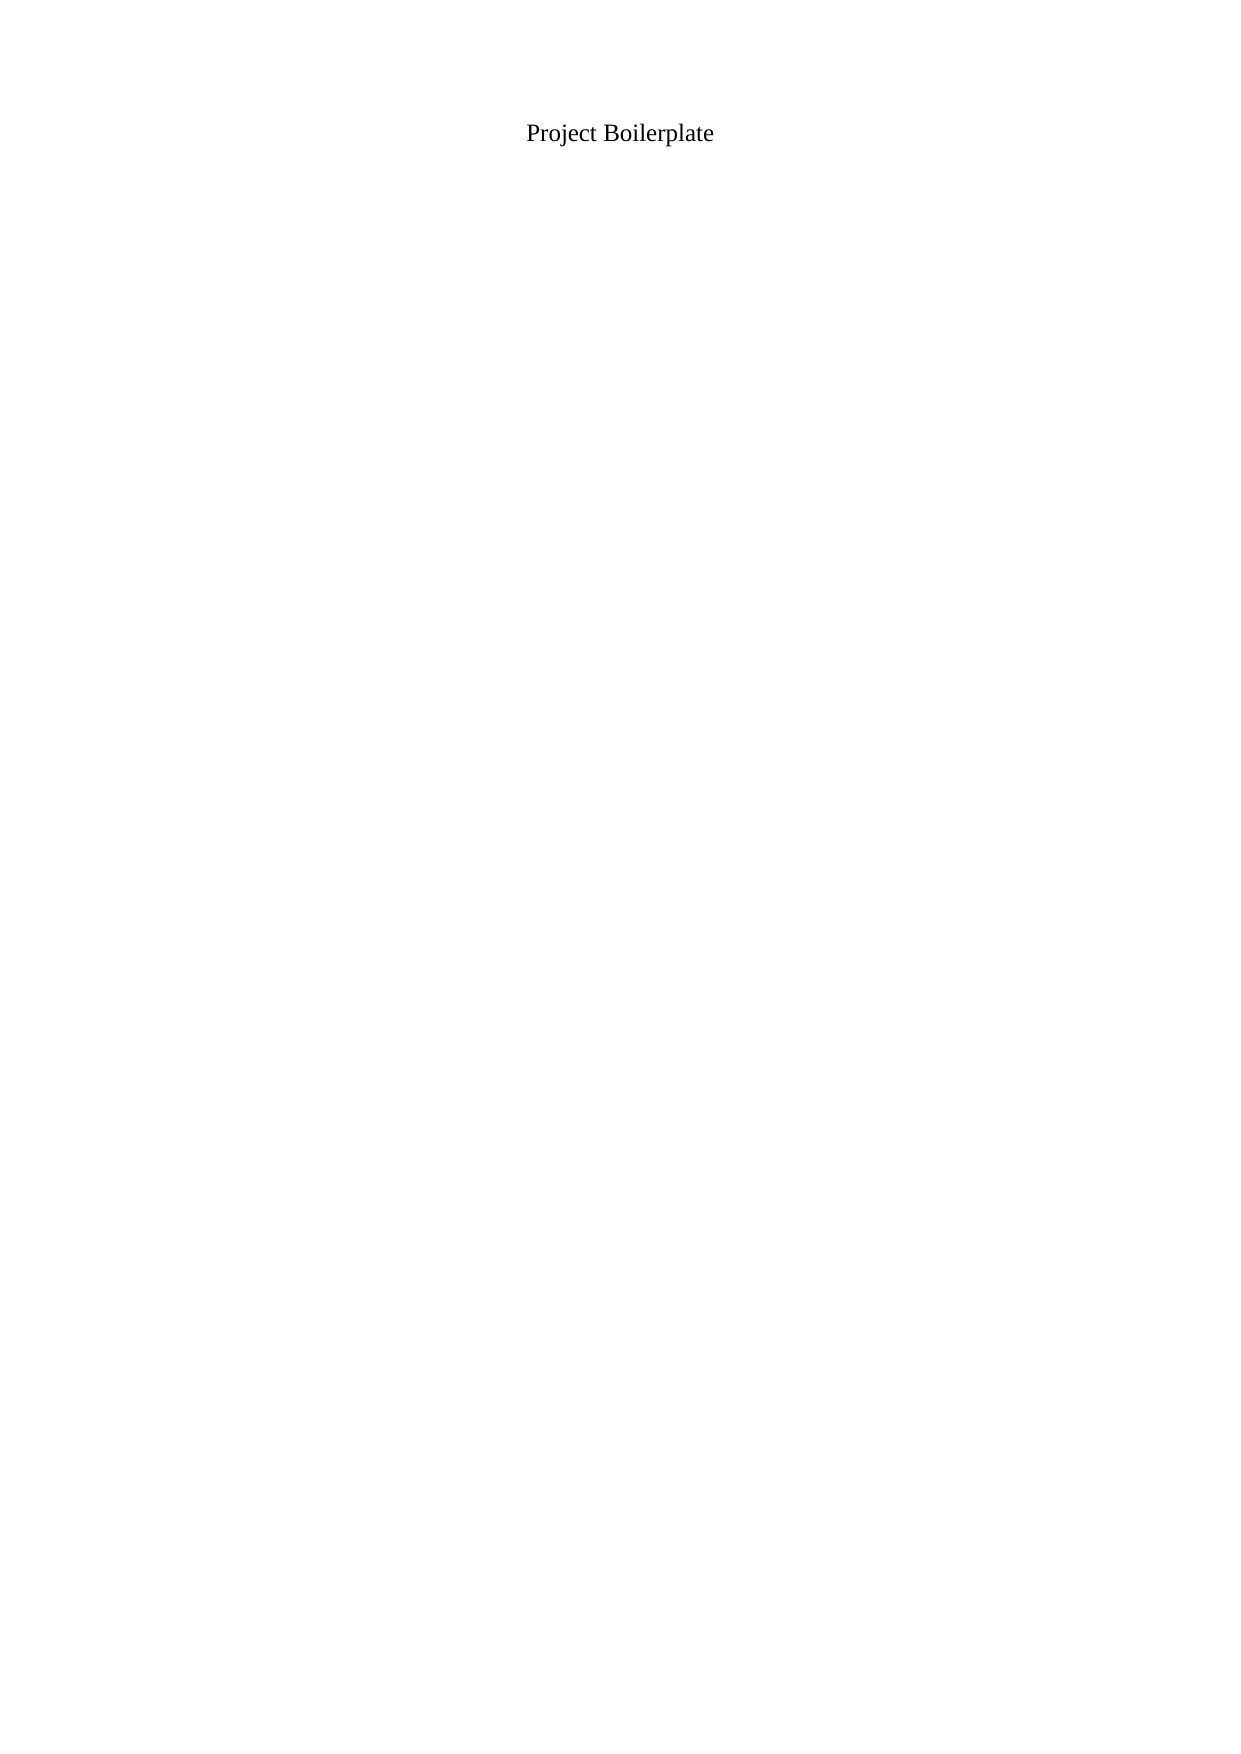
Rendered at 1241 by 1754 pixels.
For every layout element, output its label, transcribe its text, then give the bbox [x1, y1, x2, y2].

text Project Boilerplate [118, 118, 1122, 147]
